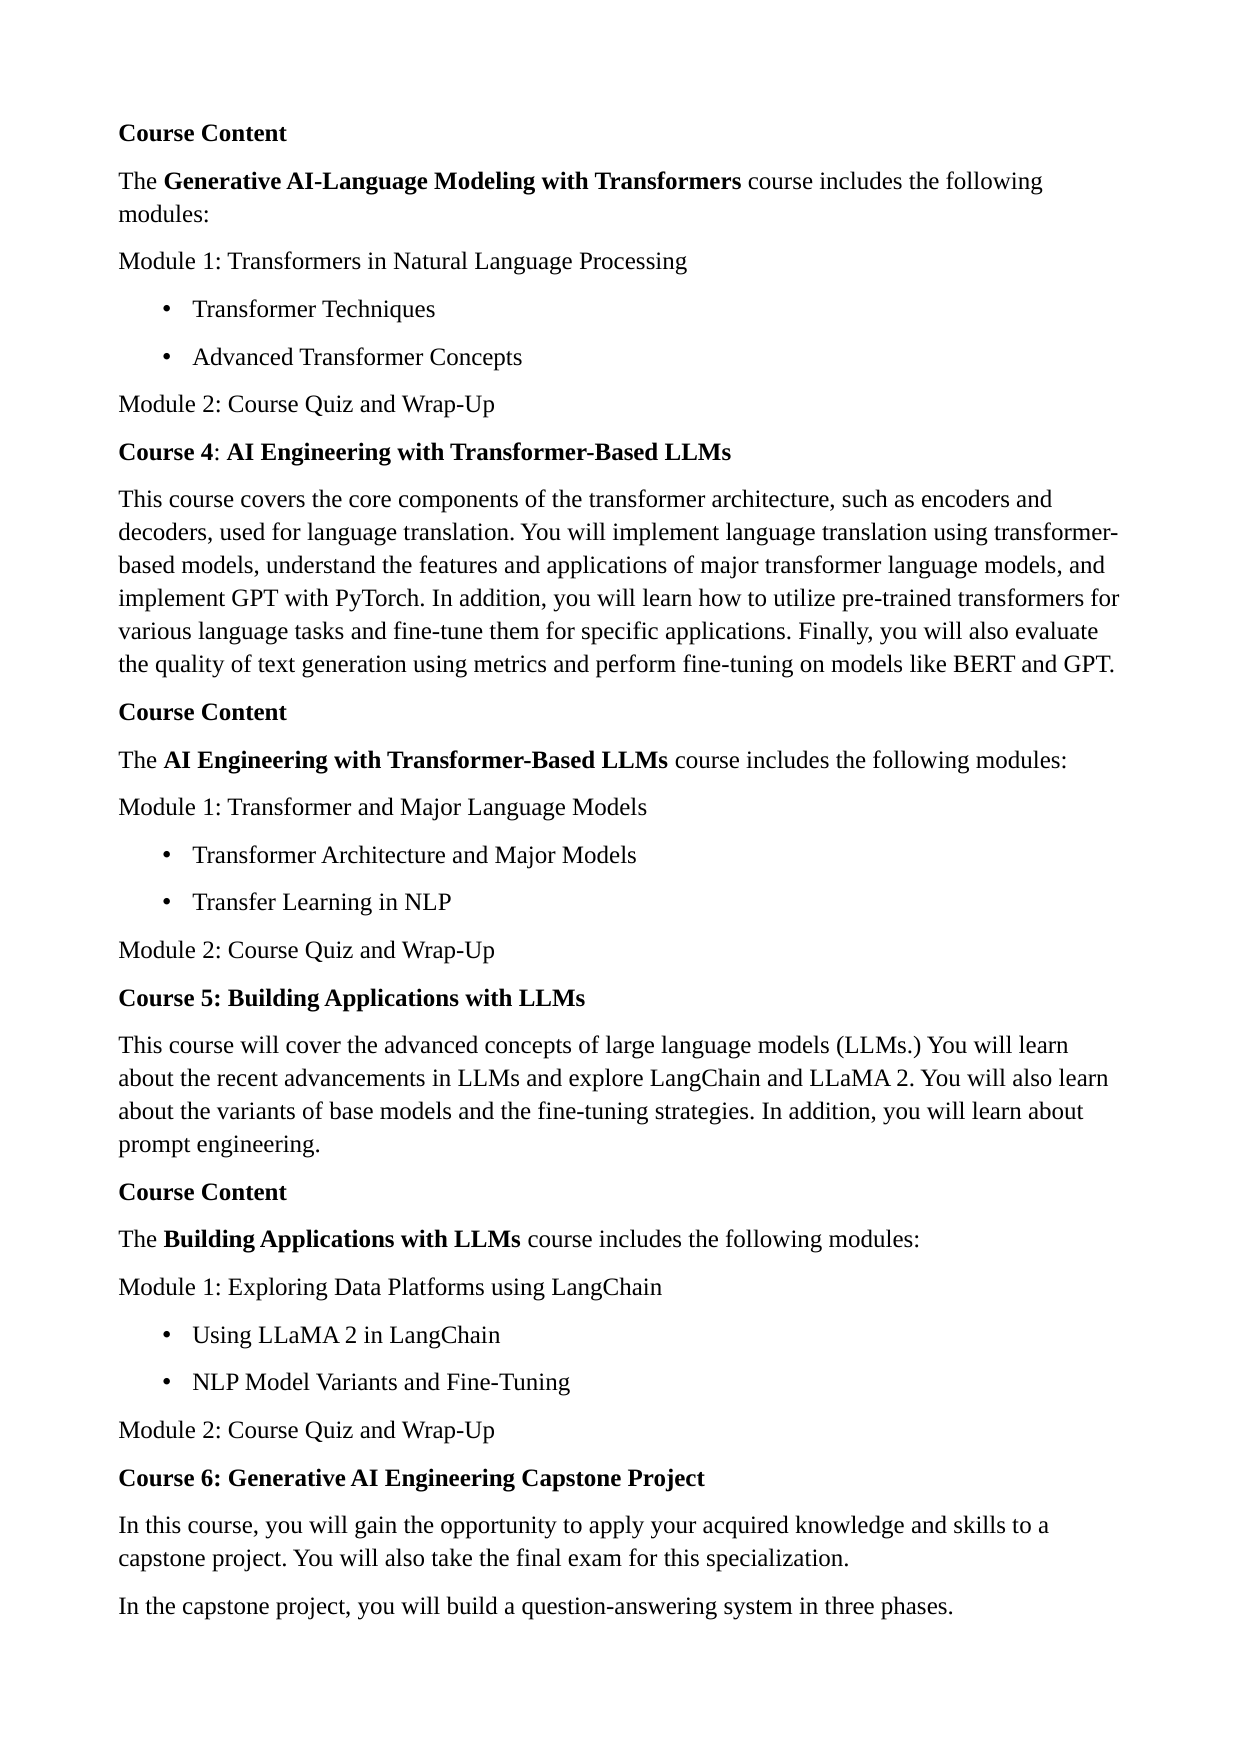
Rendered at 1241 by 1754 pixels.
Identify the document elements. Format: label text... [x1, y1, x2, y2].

text Course Content [118, 118, 1122, 147]
list Transformer Techniques [162, 294, 1122, 323]
text In the capstone project, you will build a question-answering system in three phases. [118, 1591, 1122, 1619]
text Course 5: Building Applications with LLMs [118, 983, 1122, 1011]
text The Building Applications with LLMs course includes the following modules: [118, 1224, 1122, 1253]
text Module 2: Course Quiz and Wrap-Up [118, 935, 1122, 964]
text Course Content [118, 1177, 1122, 1206]
list Using LLaMA 2 in LangChain [162, 1320, 1122, 1348]
text Module 2: Course Quiz and Wrap-Up [118, 1415, 1122, 1444]
text This course covers the core components of the transformer architecture, such as encoders and decoders, used for language translation. You will implement language translation using transformer-based models, understand the features and applications of major transformer language models, and implement GPT with PyTorch. In addition, you will learn how to utilize pre-trained transformers for various language tasks and fine-tune them for specific applications. Finally, you will also evaluate the quality of text generation using metrics and perform fine-tuning on models like BERT and GPT. [118, 484, 1122, 678]
text Course 4: AI Engineering with Transformer-Based LLMs [118, 437, 1122, 466]
text Module 1: Exploring Data Platforms using LangChain [118, 1272, 1122, 1301]
text The Generative AI-Language Modeling with Transformers course includes the following modules: [118, 166, 1122, 227]
text Course Content [118, 697, 1122, 726]
text Module 2: Course Quiz and Wrap-Up [118, 389, 1122, 418]
list NLP Model Variants and Fine-Tuning [162, 1367, 1122, 1396]
text Module 1: Transformers in Natural Language Processing [118, 246, 1122, 275]
list Advanced Transformer Concepts [162, 342, 1122, 370]
text In this course, you will gain the opportunity to apply your acquired knowledge and skills to a capstone project. You will also take the final exam for this specialization. [118, 1510, 1122, 1572]
text The AI Engineering with Transformer-Based LLMs course includes the following modules: [118, 745, 1122, 773]
list Transformer Architecture and Major Models [162, 840, 1122, 869]
text Course 6: Generative AI Engineering Capstone Project [118, 1463, 1122, 1491]
text This course will cover the advanced concepts of large language models (LLMs.) You will learn about the recent advancements in LLMs and explore LangChain and LLaMA 2. You will also learn about the variants of base models and the fine-tuning strategies. In addition, you will learn about prompt engineering. [118, 1030, 1122, 1158]
text Module 1: Transformer and Major Language Models [118, 792, 1122, 821]
list Transfer Learning in NLP [162, 887, 1122, 916]
